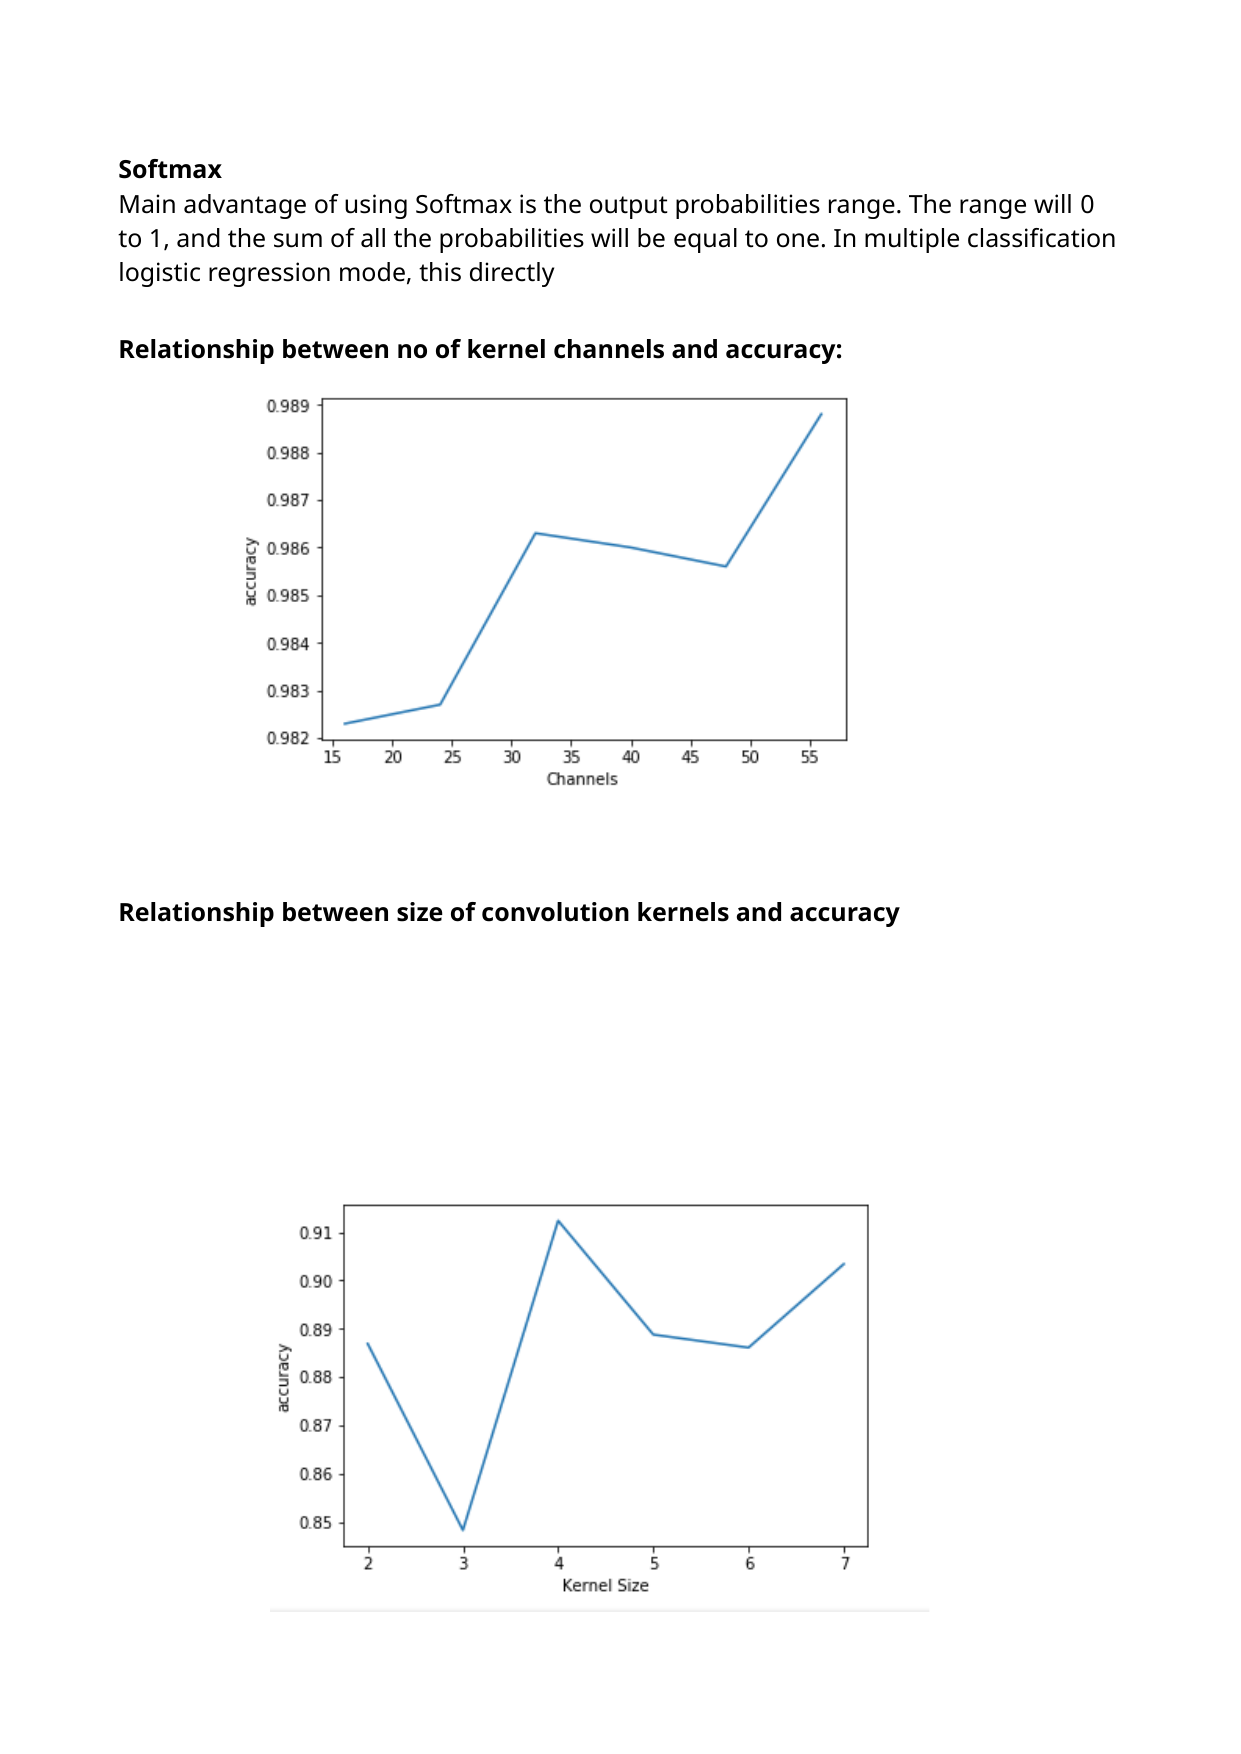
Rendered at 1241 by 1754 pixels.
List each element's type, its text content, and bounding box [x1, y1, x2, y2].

picture [270, 1172, 930, 1612]
text Softmax [118, 152, 1122, 186]
text Main advantage of using Softmax is the output probabilities range. The range will 0 to 1, and the sum of all the probabilities will be equal to one. In multiple classification logistic regression mode, this directly [118, 186, 1122, 288]
picture [196, 378, 1045, 793]
subtitle Relationship between no of kernel channels and accuracy: [118, 332, 1122, 366]
text Relationship between size of convolution kernels and accuracy [118, 894, 1122, 929]
